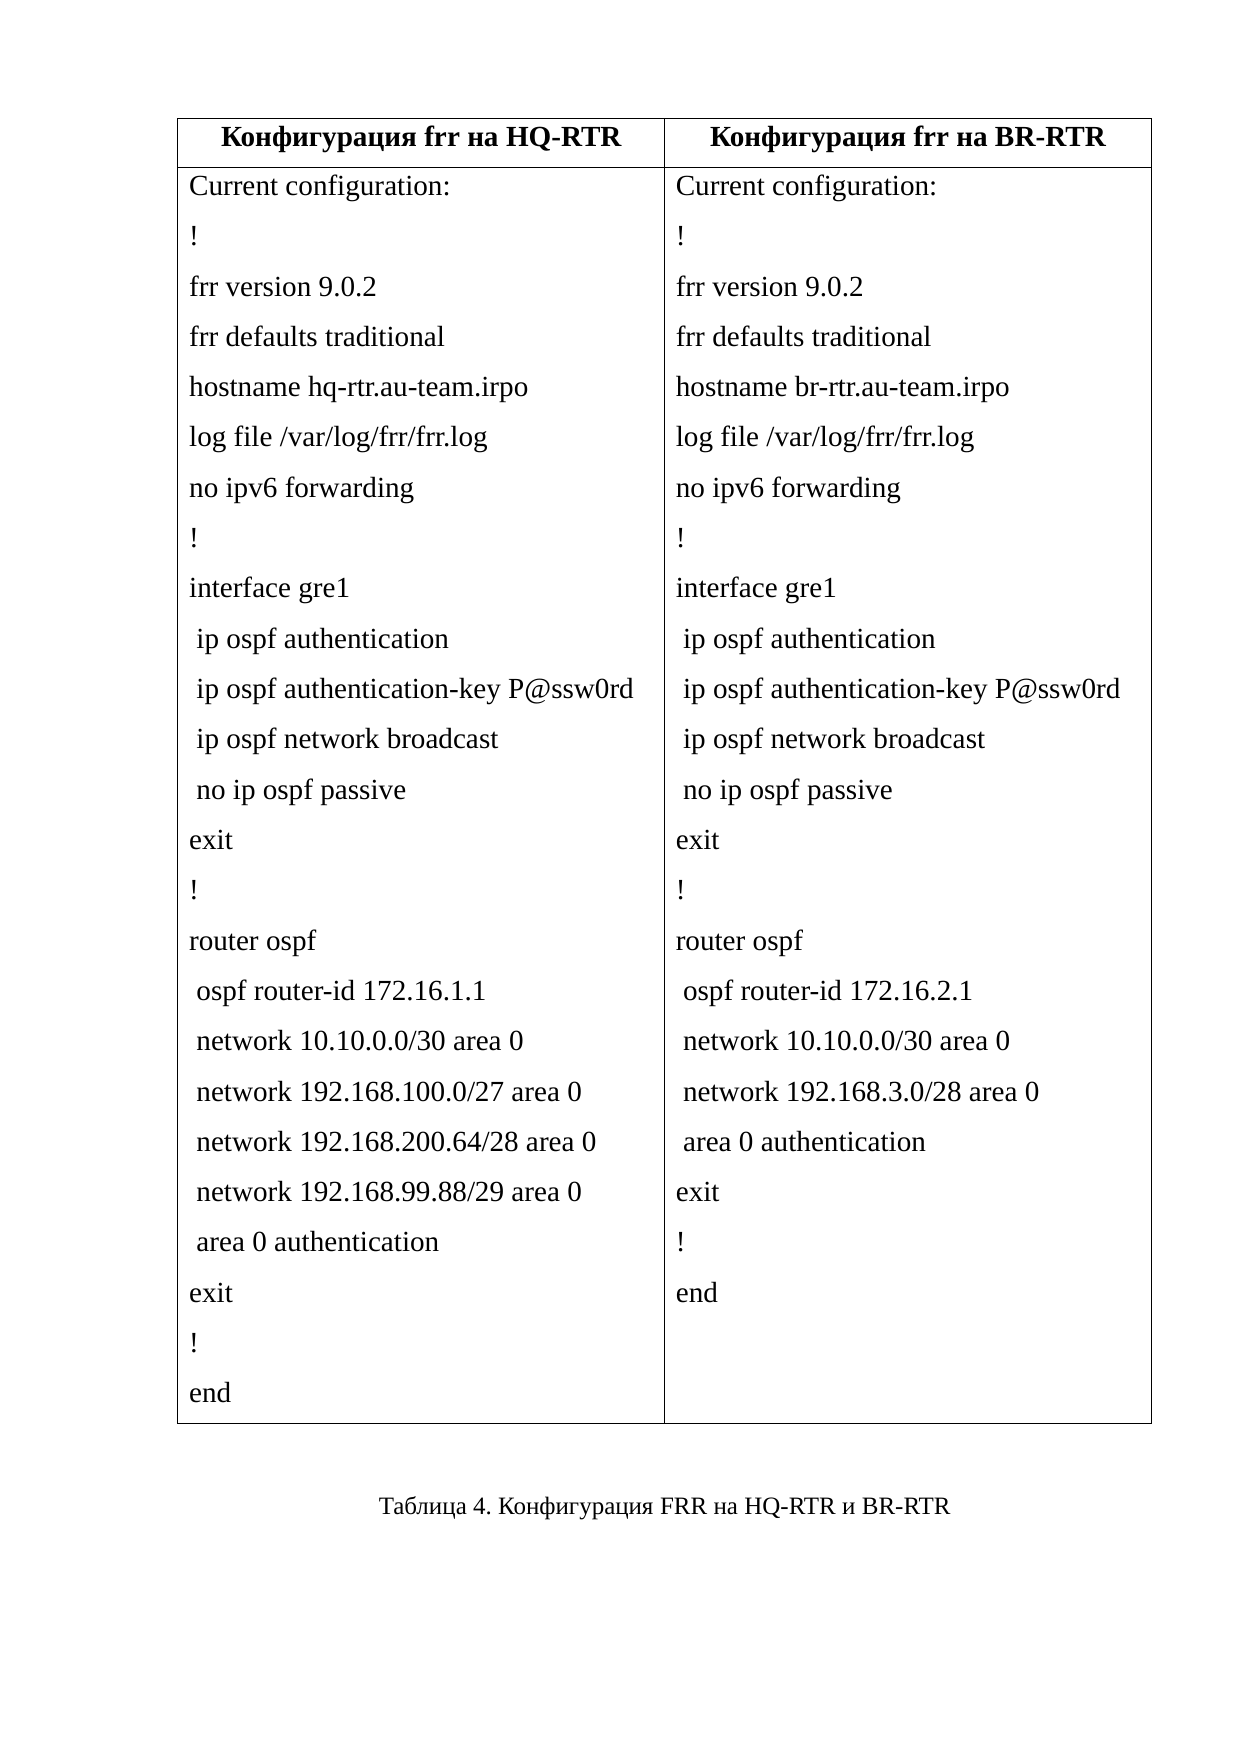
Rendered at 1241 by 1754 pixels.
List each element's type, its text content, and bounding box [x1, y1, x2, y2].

table_cell Current configuration: ! frr version 9.0.2 frr defaults traditional hostname hq-rtr.au-team.irpo log file /var/log/frr/frr.log no ipv6 forwarding ! interface gre1 ip ospf authentication ip ospf authentication-key P@ssw0rd ip ospf network broadcast no ip ospf passive exit ! router ospf ospf router-id 172.16.1.1 network 10.10.0.0/30 area 0 network 192.168.100.0/27 area 0 network 192.168.200.64/28 area 0 network 192.168.99.88/29 area 0 area 0 authentication exit ! end [178, 168, 664, 1423]
table_header Конфигурация frr на BR-RTR [665, 119, 1151, 167]
table_cell Current configuration: ! frr version 9.0.2 frr defaults traditional hostname br-rtr.au-team.irpo log file /var/log/frr/frr.log no ipv6 forwarding ! interface gre1 ip ospf authentication ip ospf authentication-key P@ssw0rd ip ospf network broadcast no ip ospf passive exit ! router ospf ospf router-id 172.16.2.1 network 10.10.0.0/30 area 0 network 192.168.3.0/28 area 0 area 0 authentication exit ! end [665, 168, 1151, 1423]
text Таблица 4. Конфигурация FRR на HQ-RTR и BR-RTR [177, 1491, 1152, 1520]
table_header Конфигурация frr на HQ-RTR [178, 119, 664, 167]
